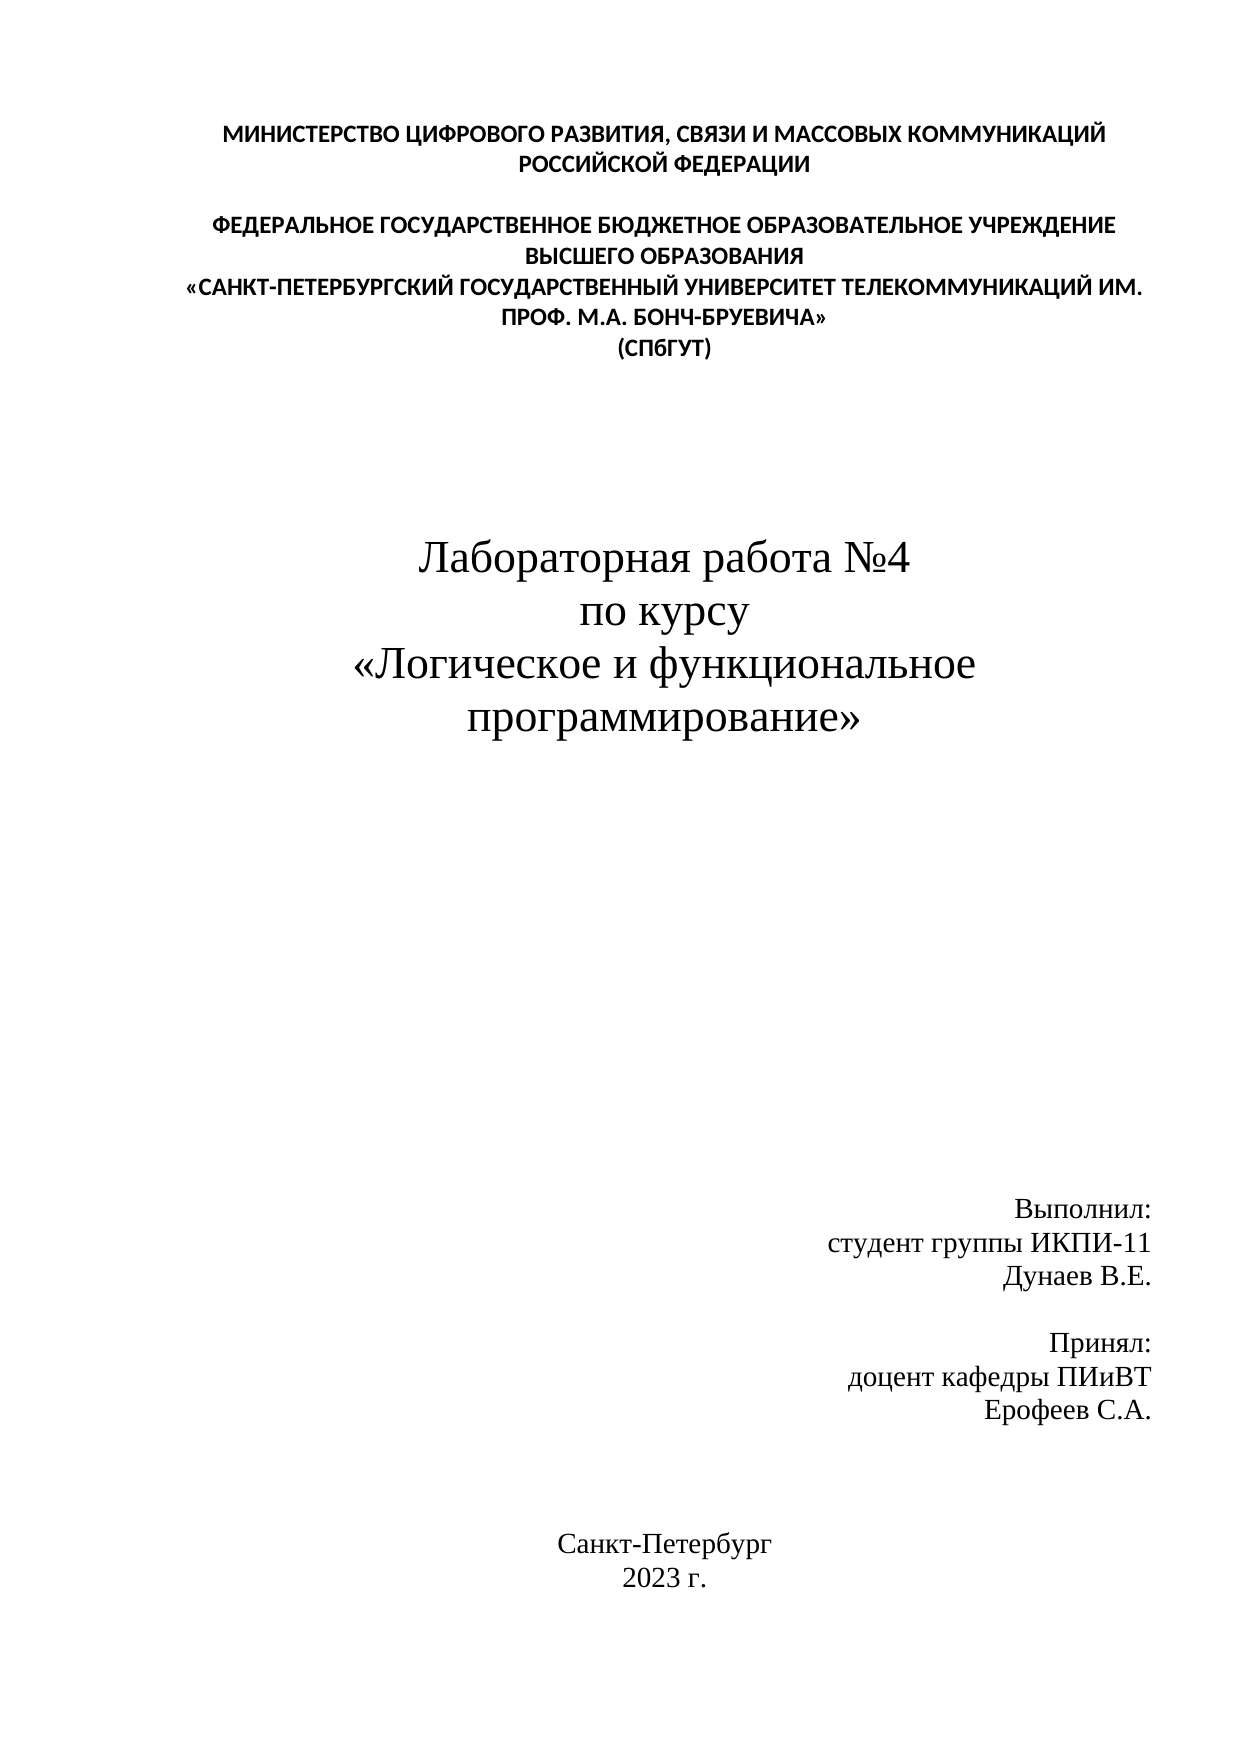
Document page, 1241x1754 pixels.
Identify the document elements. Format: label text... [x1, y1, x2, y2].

text «САНКТ-ПЕТЕРБУРГСКИЙ ГОСУДАРСТВЕННЫЙ УНИВЕРСИТЕТ ТЕЛЕКОММУНИКАЦИЙ ИМ. ПРОФ. М.А. БОНЧ-БРУЕВИЧА» [177, 271, 1152, 332]
text Ерофеев С.А. [177, 1392, 1152, 1426]
text (СПбГУТ) [177, 332, 1152, 362]
text «Логическое и функциональное программирование» [177, 635, 1152, 741]
text Санкт-Петербург [177, 1527, 1152, 1560]
text студент группы ИКПИ-11 [177, 1225, 1152, 1258]
text ФЕДЕРАЛЬНОЕ ГОСУДАРСТВЕННОЕ БЮДЖЕТНОЕ ОБРАЗОВАТЕЛЬНОЕ УЧРЕЖДЕНИЕ ВЫСШЕГО ОБРАЗОВАНИЯ [177, 210, 1152, 271]
text МИНИСТЕРСТВО ЦИФРОВОГО РАЗВИТИЯ, СВЯЗИ И МАССОВЫХ КОММУНИКАЦИЙ РОССИЙСКОЙ ФЕДЕРАЦИИ [177, 118, 1152, 179]
text 2023 г. [177, 1560, 1152, 1594]
text Выполнил: [177, 1191, 1152, 1225]
text Принял: [177, 1325, 1152, 1359]
text Лабораторная работа №4 [177, 530, 1152, 583]
text по курсу [177, 583, 1152, 635]
text доцент кафедры ПИиВТ [177, 1359, 1152, 1392]
text Дунаев В.Е. [177, 1258, 1152, 1292]
